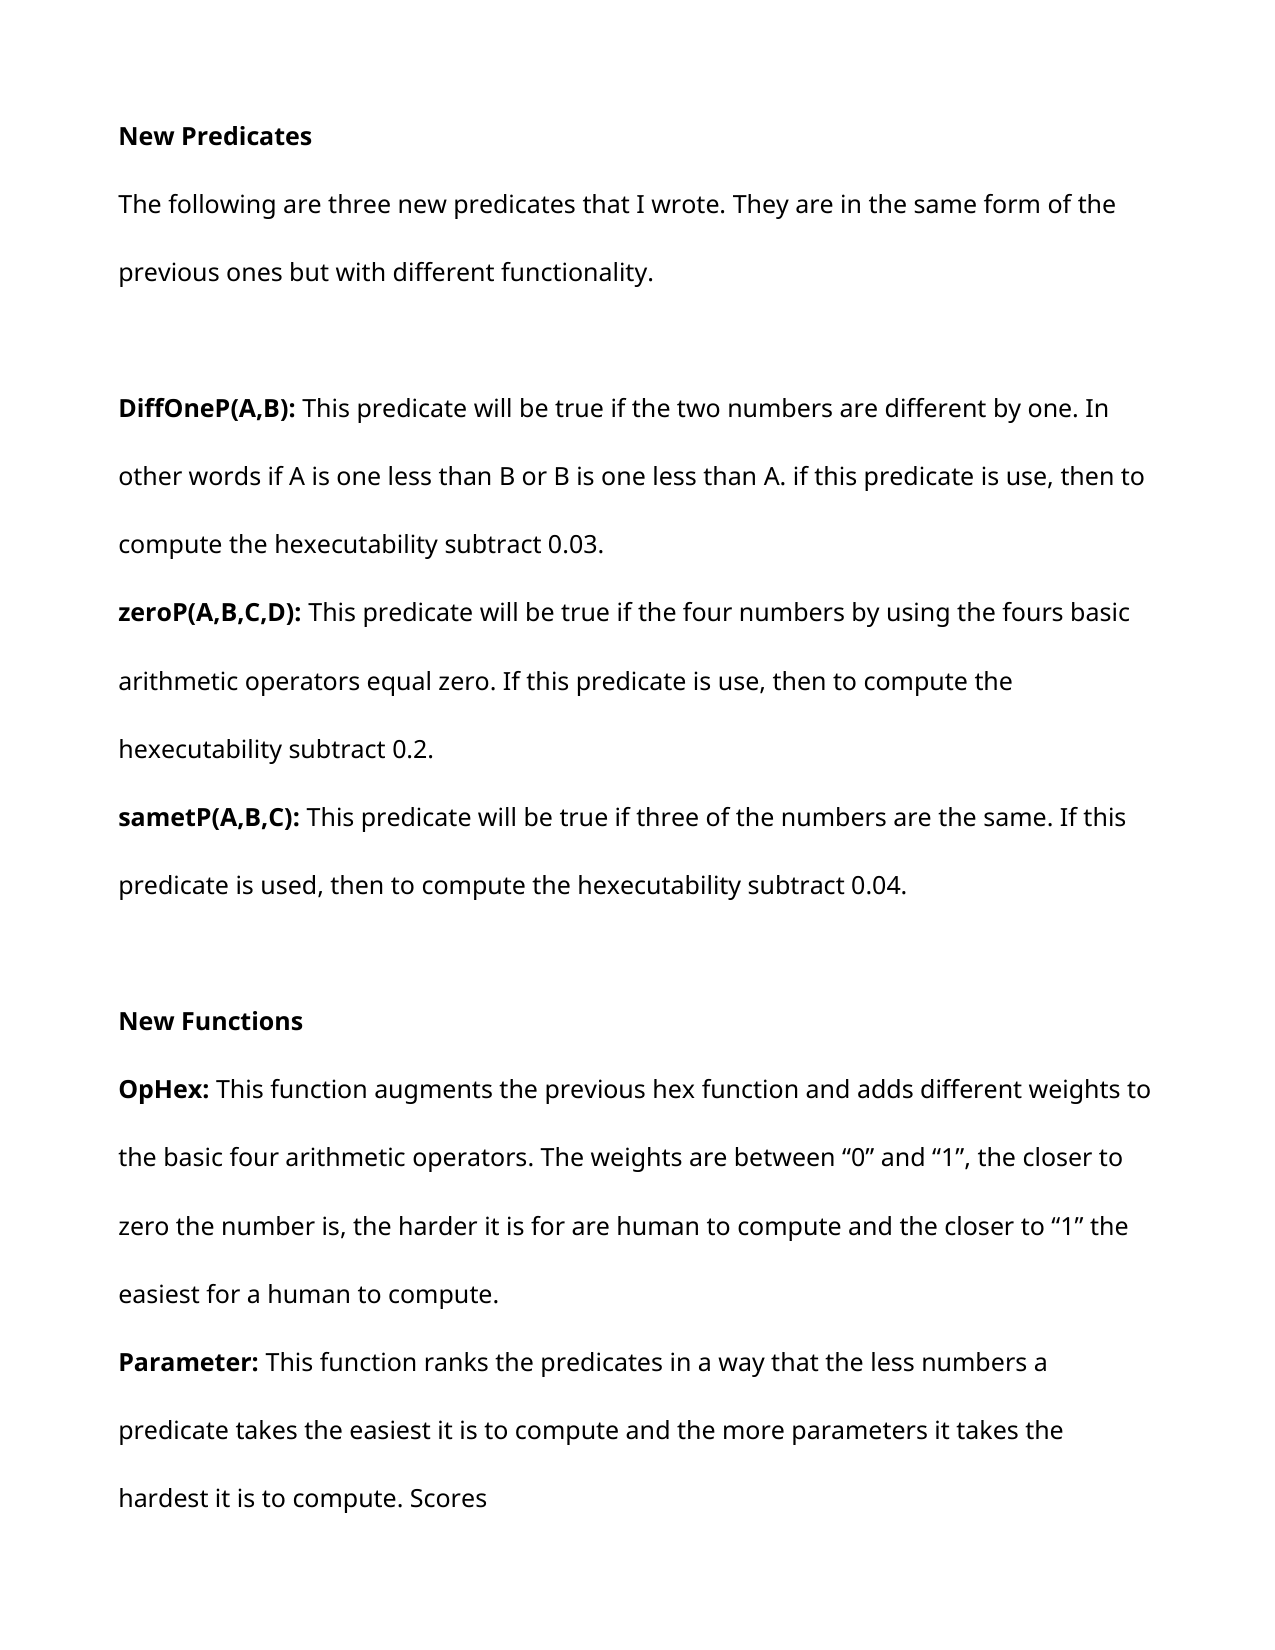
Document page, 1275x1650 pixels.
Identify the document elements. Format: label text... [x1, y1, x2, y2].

text New Functions [118, 1004, 1157, 1038]
text New Predicates [118, 118, 1157, 152]
text The following are three new predicates that I wrote. They are in the same form of the previous ones but with different functionality. [118, 186, 1157, 288]
text sametP(A,B,C): This predicate will be true if three of the numbers are the same. If this predicate is used, then to compute the hexecutability subtract 0.04. [118, 799, 1157, 902]
text OpHex: This function augments the previous hex function and adds different weights to the basic four arithmetic operators. The weights are between “0” and “1”, the closer to zero the number is, the harder it is for are human to compute and the closer to “1” the easiest for a human to compute. [118, 1072, 1157, 1310]
text zeroP(A,B,C,D): This predicate will be true if the four numbers by using the fours basic arithmetic operators equal zero. If this predicate is use, then to compute the hexecutability subtract 0.2. [118, 595, 1157, 765]
text Parameter: This function ranks the predicates in a way that the less numbers a predicate takes the easiest it is to compute and the more parameters it takes the hardest it is to compute. Scores [118, 1344, 1157, 1515]
text DiffOneP(A,B): This predicate will be true if the two numbers are different by one. In other words if A is one less than B or B is one less than A. if this predicate is use, then to compute the hexecutability subtract 0.03. [118, 391, 1157, 561]
